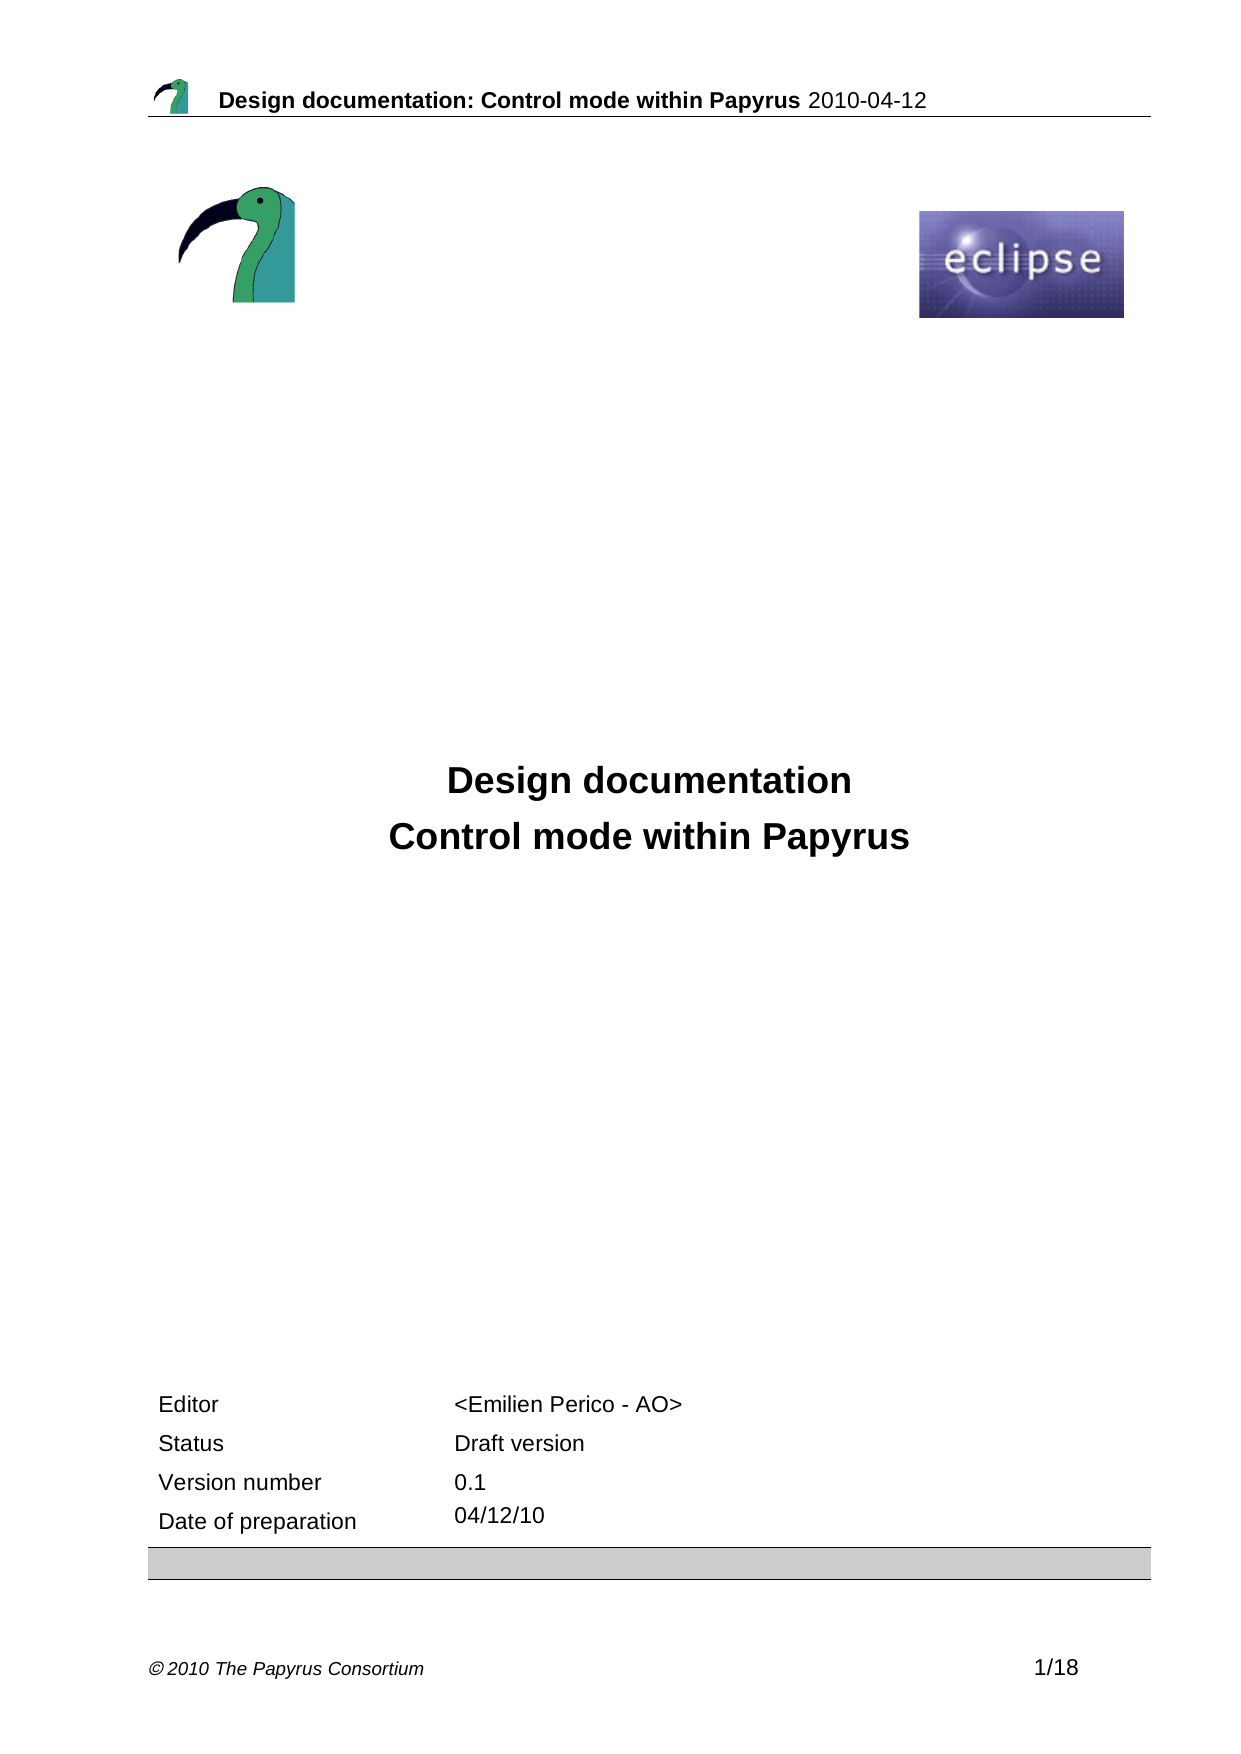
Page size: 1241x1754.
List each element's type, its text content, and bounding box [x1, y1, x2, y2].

table_cell Version number [147, 1462, 443, 1501]
table_cell Status [147, 1423, 443, 1462]
table_header <Emilien Perico - AO> [443, 1384, 1149, 1423]
table_header [139, 148, 1152, 366]
table_cell Draft version [443, 1423, 1149, 1462]
table_cell 12/04/10 [443, 1501, 1149, 1541]
table_cell Date of preparation [147, 1501, 443, 1541]
picture [178, 187, 295, 304]
picture [153, 79, 189, 114]
table_cell 0.1 [443, 1462, 1149, 1501]
picture [919, 211, 1124, 318]
table_header Editor [147, 1384, 443, 1423]
text Design documentation [148, 759, 1151, 802]
